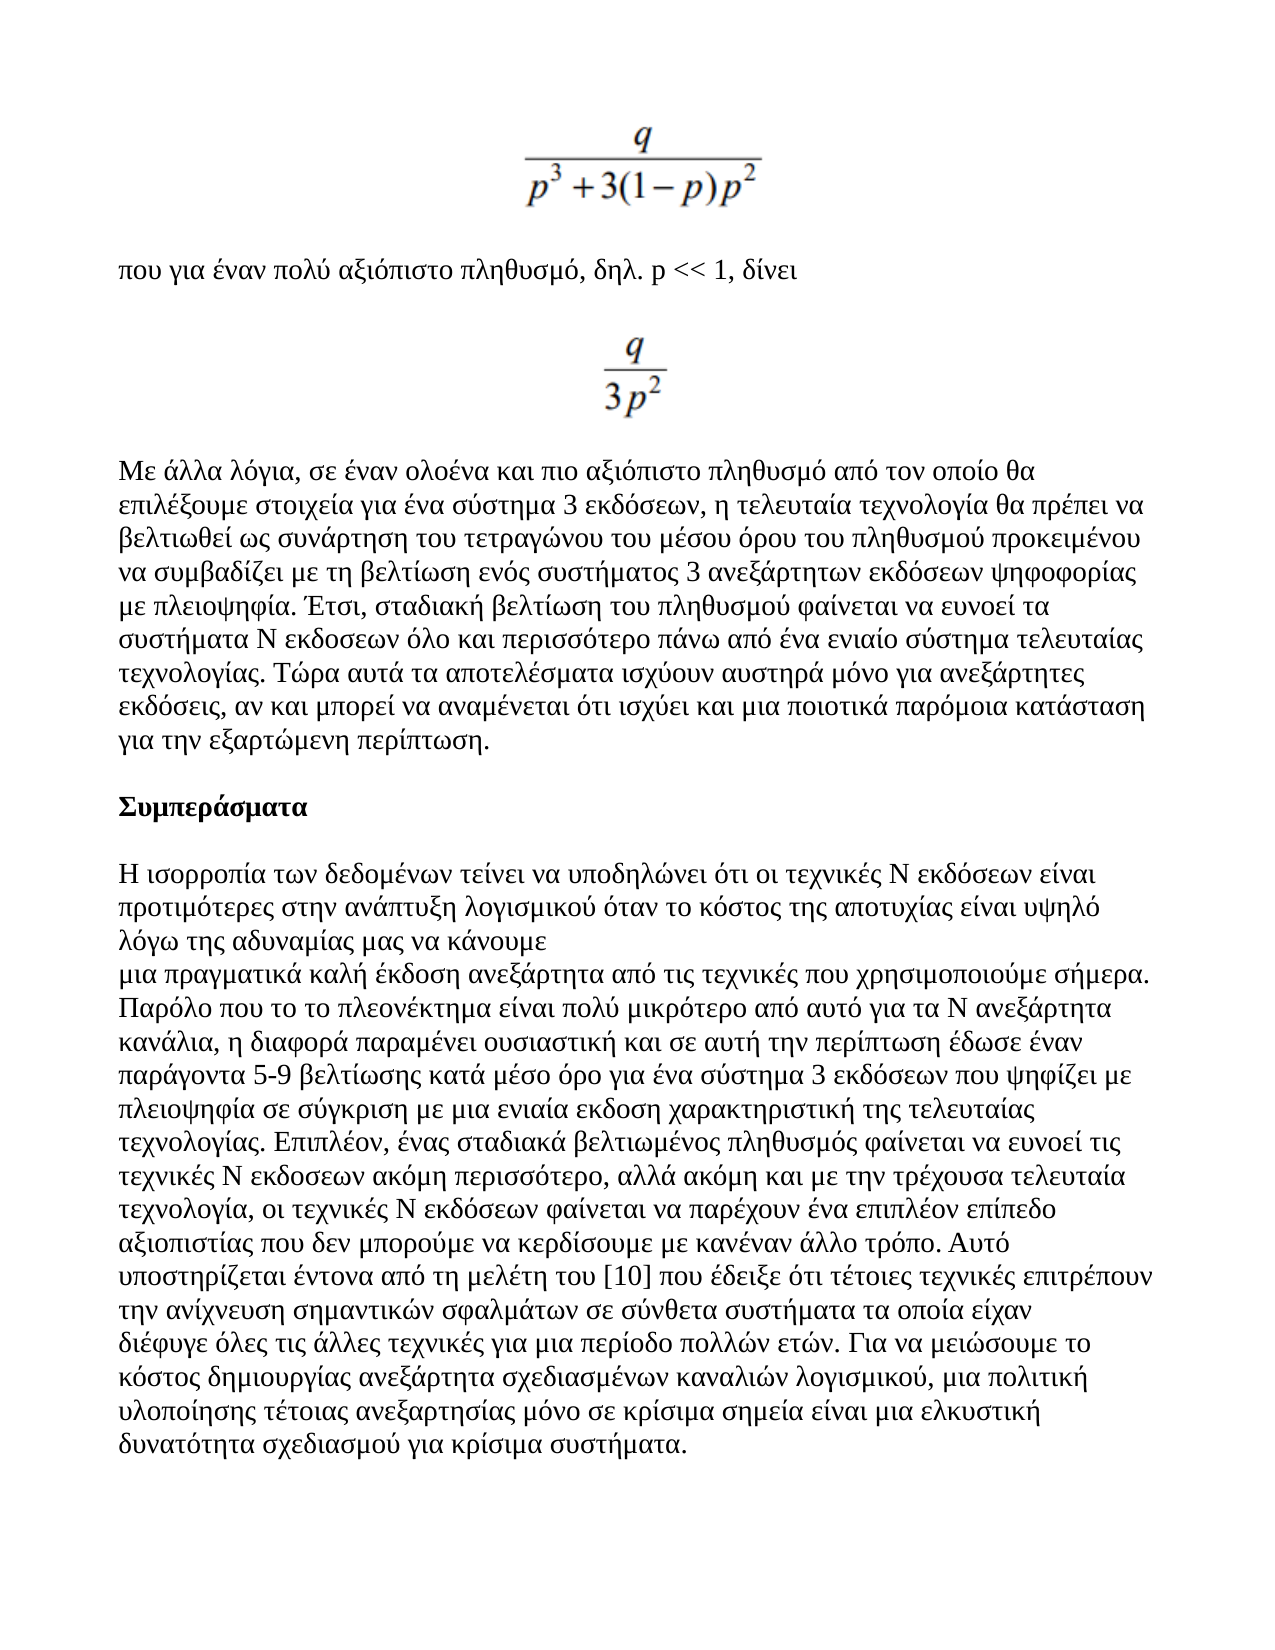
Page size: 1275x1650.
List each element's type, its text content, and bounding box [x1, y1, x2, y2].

text διέφυγε όλες τις άλλες τεχνικές για μια περίοδο πολλών ετών. Για να μειώσουμε το κόστος δημιουργίας ανεξάρτητα σχεδιασμένων καναλιών λογισμικού, μια πολιτική υλοποίησης τέτοιας ανεξαρτησίας μόνο σε κρίσιμα σημεία είναι μια ελκυστική δυνατότητα σχεδιασμού για κρίσιμα συστήματα. [118, 1326, 1157, 1460]
text μια πραγματικά καλή έκδοση ανεξάρτητα από τις τεχνικές που χρησιμοποιούμε σήμερα. Παρόλο που το το πλεονέκτημα είναι πολύ μικρότερο από αυτό για τα Ν ανεξάρτητα κανάλια, η διαφορά παραμένει ουσιαστική και σε αυτή την περίπτωση έδωσε έναν παράγοντα 5-9 βελτίωσης κατά μέσο όρο για ένα σύστημα 3 εκδόσεων που ψηφίζει με πλειοψηφία σε σύγκριση με μια ενιαία εκδοση χαρακτηριστική της τελευταίας τεχνολογίας. Επιπλέον, ένας σταδιακά βελτιωμένος πληθυσμός φαίνεται να ευνοεί τις τεχνικές Ν εκδοσεων ακόμη περισσότερο, αλλά ακόμη και με την τρέχουσα τελευταία τεχνολογία, οι τεχνικές Ν εκδόσεων φαίνεται να παρέχουν ένα επιπλέον επίπεδο αξιοπιστίας που δεν μπορούμε να κερδίσουμε με κανέναν άλλο τρόπο. Αυτό υποστηρίζεται έντονα από τη μελέτη του [10] που έδειξε ότι τέτοιες τεχνικές επιτρέπουν την ανίχνευση σημαντικών σφαλμάτων σε σύνθετα συστήματα τα οποία είχαν [118, 957, 1157, 1326]
picture [595, 319, 680, 428]
text Με άλλα λόγια, σε έναν ολοένα και πιο αξιόπιστο πληθυσμό από τον οποίο θα επιλέξουμε στοιχεία για ένα σύστημα 3 εκδόσεων, η τελευταία τεχνολογία θα πρέπει να βελτιωθεί ως συνάρτηση του τετραγώνου του μέσου όρου του πληθυσμού προκειμένου να συμβαδίζει με τη βελτίωση ενός συστήματος 3 ανεξάρτητων εκδόσεων ψηφοφορίας με πλειοψηφία. Έτσι, σταδιακή βελτίωση του πληθυσμού φαίνεται να ευνοεί τα συστήματα Ν εκδοσεων όλο και περισσότερο πάνω από ένα ενιαίο σύστημα τελευταίας τεχνολογίας. Τώρα αυτά τα αποτελέσματα ισχύουν αυστηρά μόνο για ανεξάρτητες εκδόσεις, αν και μπορεί να αναμένεται ότι ισχύει και μια ποιοτικά παρόμοια κατάσταση για την εξαρτώμενη περίπτωση. [118, 453, 1157, 755]
text που για έναν πολύ αξιόπιστο πληθυσμό, δηλ. p << 1, δίνει [118, 252, 1157, 286]
text Συμπεράσματα [118, 789, 1157, 822]
text Η ισορροπία των δεδομένων τείνει να υποδηλώνει ότι οι τεχνικές Ν εκδόσεων είναι προτιμότερες στην ανάπτυξη λογισμικού όταν το κόστος της αποτυχίας είναι υψηλό λόγω της αδυναμίας μας να κάνουμε [118, 856, 1157, 957]
picture [508, 118, 767, 220]
